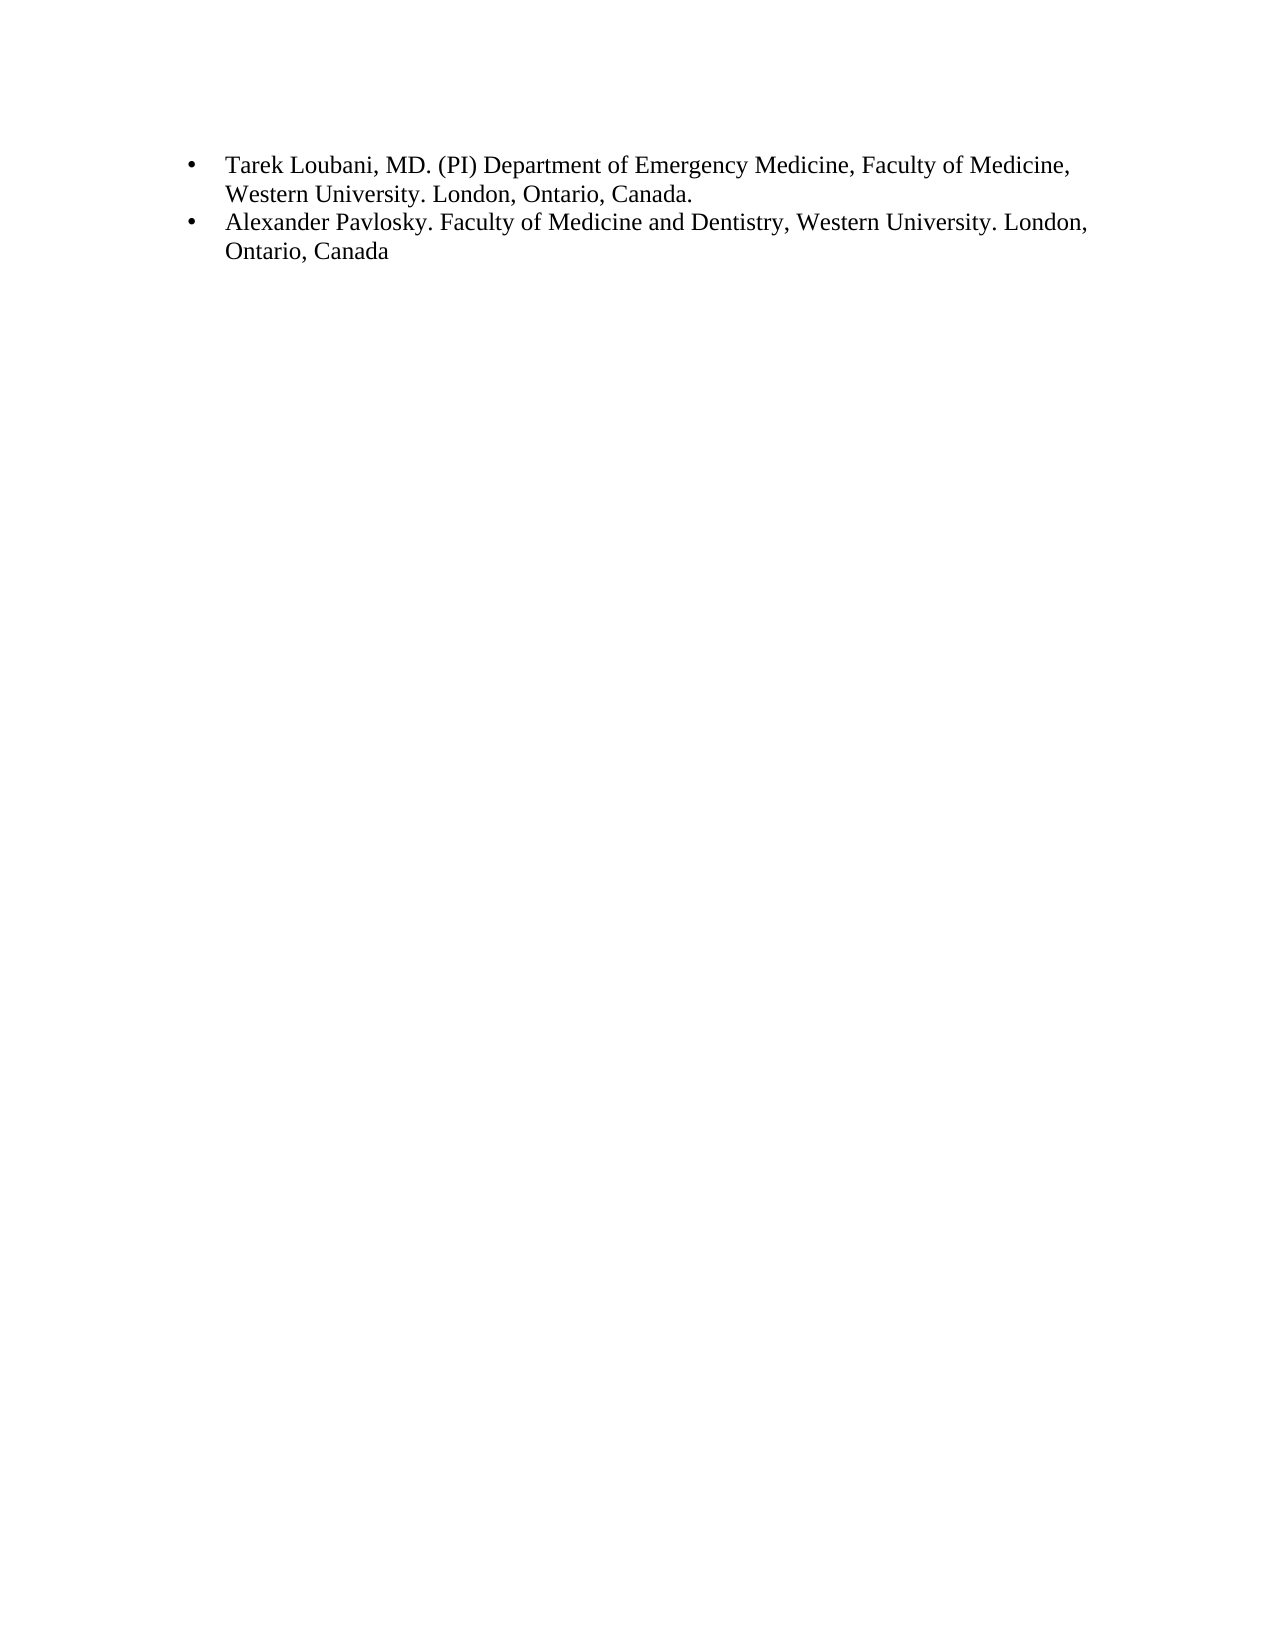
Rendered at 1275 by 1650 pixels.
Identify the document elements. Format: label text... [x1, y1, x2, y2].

list Alexander Pavlosky. Faculty of Medicine and Dentistry, Western University. London, Ontario, Canada [187, 207, 1125, 265]
list Tarek Loubani, MD. (PI) Department of Emergency Medicine, Faculty of Medicine, Western University. London, Ontario, Canada. [187, 150, 1125, 207]
